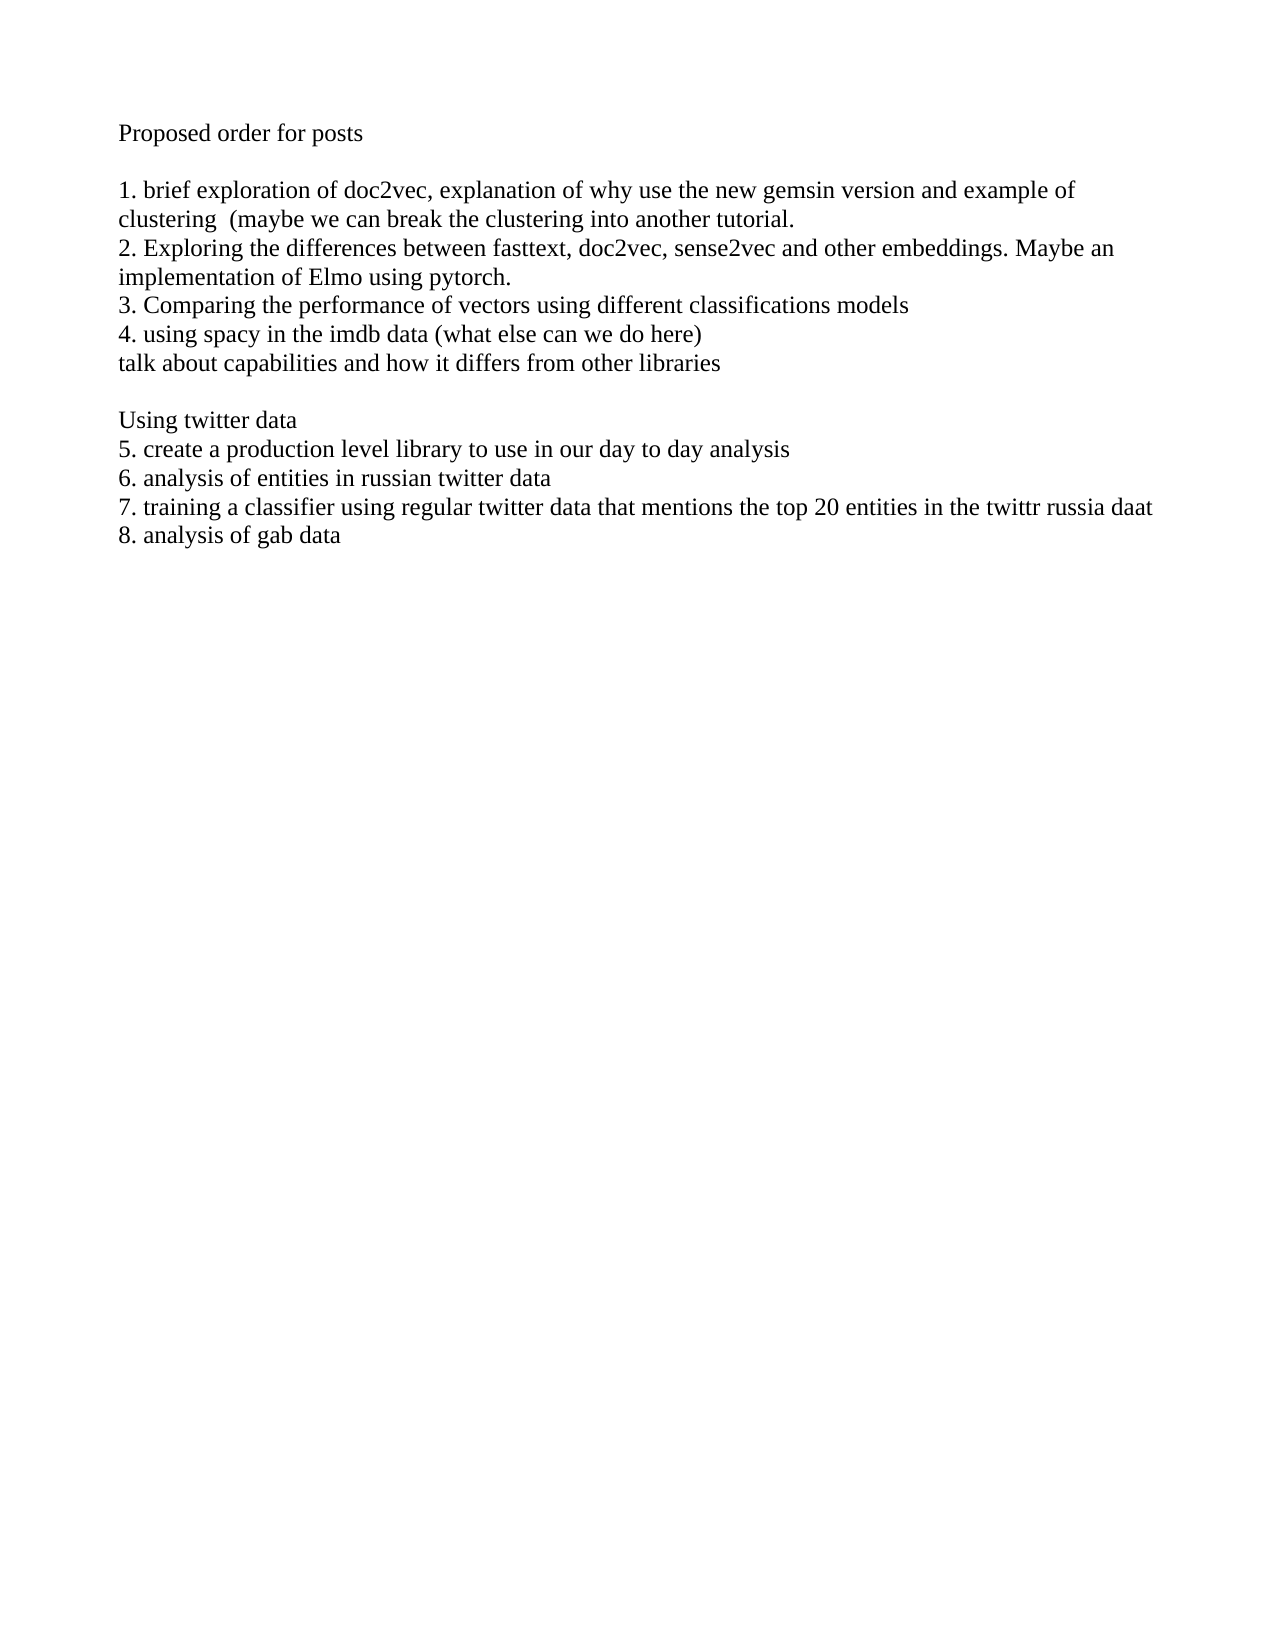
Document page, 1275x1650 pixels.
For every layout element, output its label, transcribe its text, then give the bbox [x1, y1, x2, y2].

text 7. training a classifier using regular twitter data that mentions the top 20 entities in the twittr russia daat [118, 492, 1157, 521]
text talk about capabilities and how it differs from other libraries [118, 348, 1157, 377]
text 1. brief exploration of doc2vec, explanation of why use the new gemsin version and example of clustering (maybe we can break the clustering into another tutorial. [118, 176, 1157, 233]
text 3. Comparing the performance of vectors using different classifications models [118, 291, 1157, 319]
text 6. analysis of entities in russian twitter data [118, 463, 1157, 492]
text 4. using spacy in the imdb data (what else can we do here) [118, 319, 1157, 348]
text Proposed order for posts [118, 118, 1157, 147]
text Using twitter data [118, 406, 1157, 434]
text 5. create a production level library to use in our day to day analysis [118, 434, 1157, 463]
text 2. Exploring the differences between fasttext, doc2vec, sense2vec and other embeddings. Maybe an implementation of Elmo using pytorch. [118, 233, 1157, 291]
text 8. analysis of gab data [118, 521, 1157, 549]
